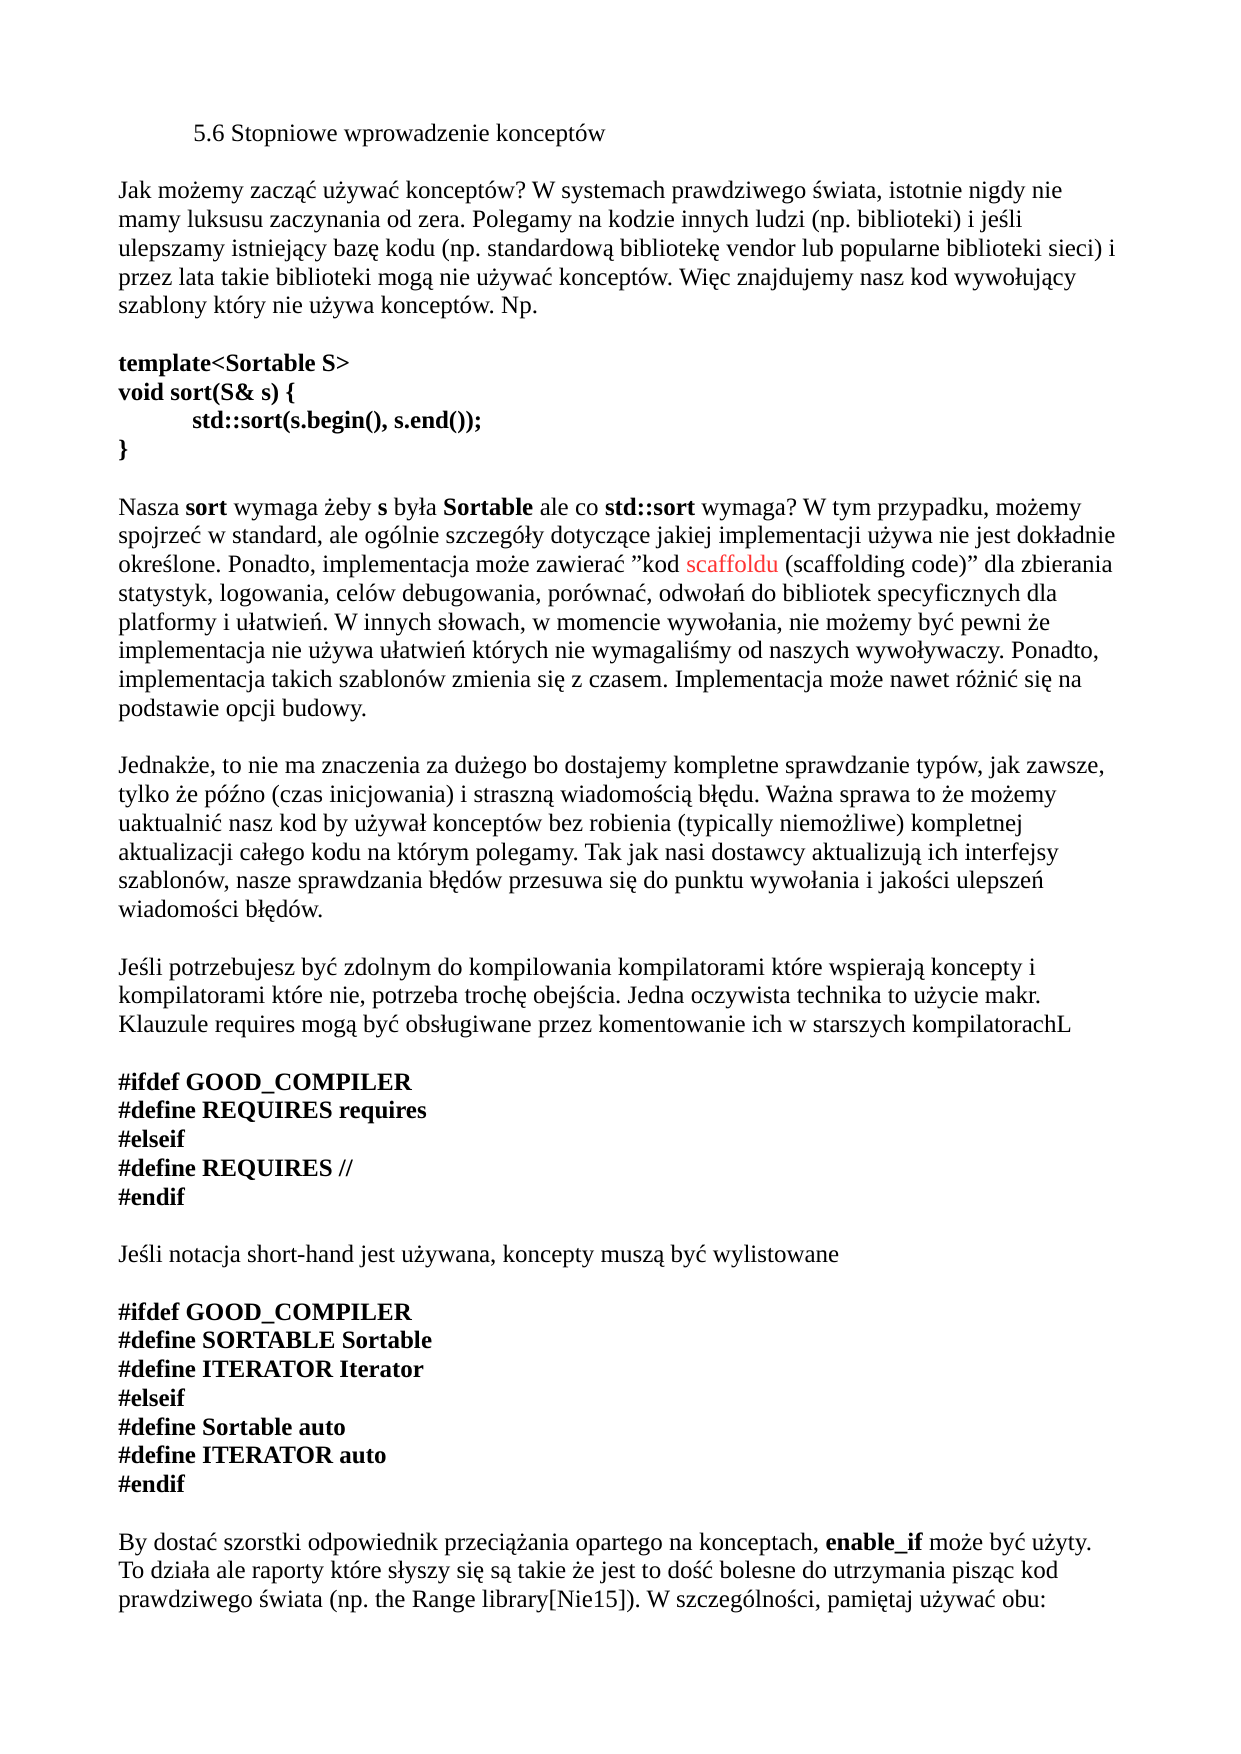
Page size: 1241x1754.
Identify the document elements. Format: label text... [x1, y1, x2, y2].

text #define REQUIRES requires [118, 1096, 1122, 1124]
text #ifdef GOOD_COMPILER [118, 1297, 1122, 1326]
text template<Sortable S> [118, 348, 1122, 377]
text #define ITERATOR auto [118, 1441, 1122, 1469]
list Stopniowe wprowadzenie konceptów [193, 118, 1122, 147]
text #elseif [118, 1383, 1122, 1412]
text By dostać szorstki odpowiednik przeciążania opartego na konceptach, enable_if może być użyty. To działa ale raporty które słyszy się są takie że jest to dość bolesne do utrzymania pisząc kod prawdziwego świata (np. the Range library[Nie15]). W szczególności, pamiętaj używać obu: [118, 1527, 1122, 1613]
text void sort(S& s) { [118, 377, 1122, 406]
text Nasza sort wymaga żeby s była Sortable ale co std::sort wymaga? W tym przypadku, możemy spojrzeć w standard, ale ogólnie szczegóły dotyczące jakiej implementacji używa nie jest dokładnie określone. Ponadto, implementacja może zawierać ”kod scaffoldu (scaffolding code)” dla zbierania statystyk, logowania, celów debugowania, porównać, odwołań do bibliotek specyficznych dla platformy i ułatwień. W innych słowach, w momencie wywołania, nie możemy być pewni że implementacja nie używa ułatwień których nie wymagaliśmy od naszych wywoływaczy. Ponadto, implementacja takich szablonów zmienia się z czasem. Implementacja może nawet różnić się na podstawie opcji budowy. [118, 492, 1122, 722]
text } [118, 434, 1122, 463]
text #define SORTABLE Sortable [118, 1326, 1122, 1354]
text Jeśli potrzebujesz być zdolnym do kompilowania kompilatorami które wspierają koncepty i kompilatorami które nie, potrzeba trochę obejścia. Jedna oczywista technika to użycie makr. Klauzule requires mogą być obsługiwane przez komentowanie ich w starszych kompilatorachL [118, 952, 1122, 1038]
text #endif [118, 1469, 1122, 1498]
text #define ITERATOR Iterator [118, 1354, 1122, 1383]
text #define Sortable auto [118, 1412, 1122, 1441]
text Jeśli notacja short-hand jest używana, koncepty muszą być wylistowane [118, 1239, 1122, 1268]
text #endif [118, 1182, 1122, 1211]
text Jak możemy zacząć używać konceptów? W systemach prawdziwego świata, istotnie nigdy nie mamy luksusu zaczynania od zera. Polegamy na kodzie innych ludzi (np. biblioteki) i jeśli ulepszamy istniejący bazę kodu (np. standardową bibliotekę vendor lub popularne biblioteki sieci) i przez lata takie biblioteki mogą nie używać konceptów. Więc znajdujemy nasz kod wywołujący szablony który nie używa konceptów. Np. [118, 176, 1122, 319]
text std::sort(s.begin(), s.end()); [118, 406, 1122, 434]
text #ifdef GOOD_COMPILER [118, 1067, 1122, 1096]
text Jednakże, to nie ma znaczenia za dużego bo dostajemy kompletne sprawdzanie typów, jak zawsze, tylko że późno (czas inicjowania) i straszną wiadomością błędu. Ważna sprawa to że możemy uaktualnić nasz kod by używał konceptów bez robienia (typically niemożliwe) kompletnej aktualizacji całego kodu na którym polegamy. Tak jak nasi dostawcy aktualizują ich interfejsy szablonów, nasze sprawdzania błędów przesuwa się do punktu wywołania i jakości ulepszeń wiadomości błędów. [118, 751, 1122, 923]
text #define REQUIRES // [118, 1153, 1122, 1182]
text #elseif [118, 1124, 1122, 1153]
